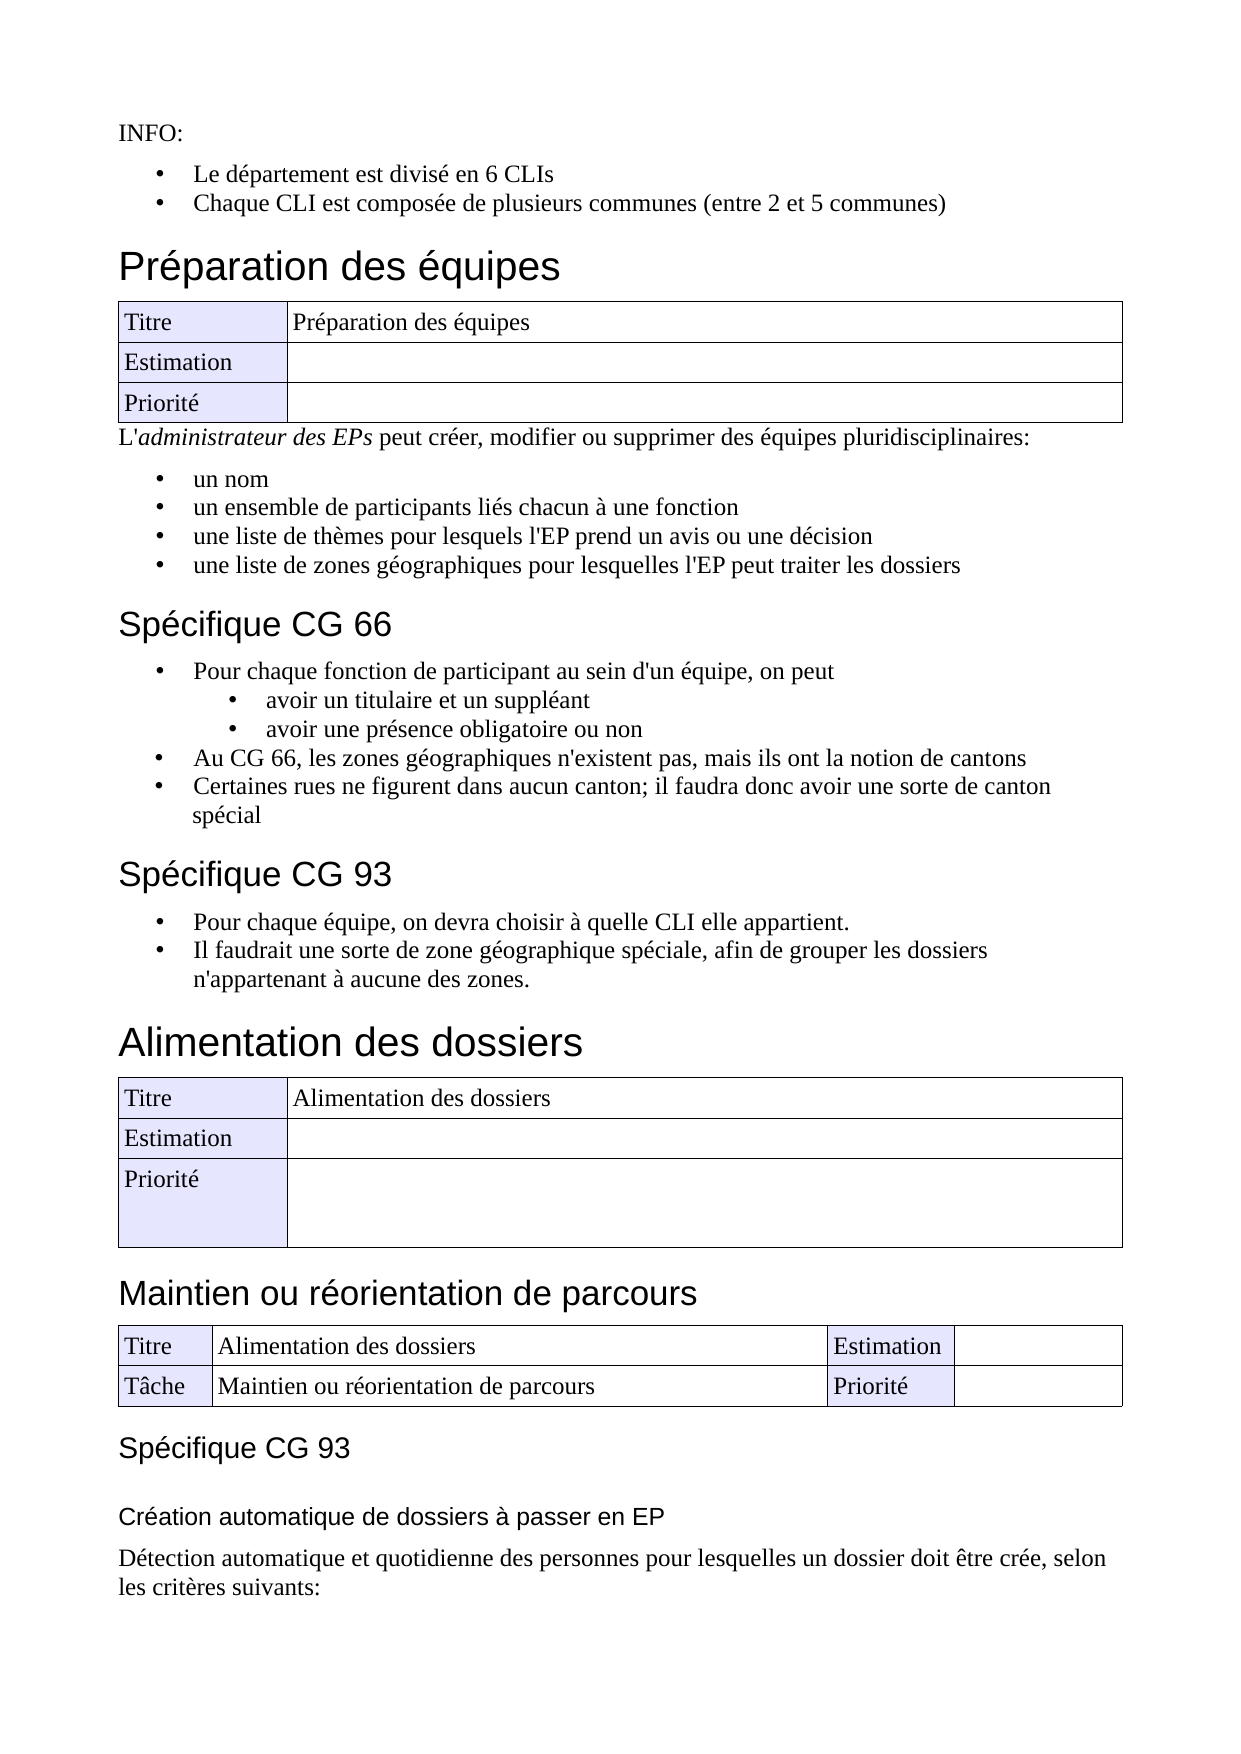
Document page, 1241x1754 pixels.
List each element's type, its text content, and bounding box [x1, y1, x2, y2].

table_cell Priorité [119, 383, 287, 422]
table_cell Estimation [119, 1119, 287, 1158]
table_cell [955, 1366, 1122, 1406]
list un nom [156, 464, 1122, 492]
table_header Titre [119, 1078, 287, 1118]
list Chaque CLI est composée de plusieurs communes (entre 2 et 5 communes) [156, 188, 1122, 217]
list un ensemble de participants liés chacun à une fonction [156, 492, 1122, 521]
table_header Préparation des équipes [288, 302, 1122, 342]
subtitle Spécifique CG 93 [118, 854, 1122, 894]
list Pour chaque fonction de participant au sein d'un équipe, on peut [156, 656, 1122, 685]
table_cell [288, 1159, 1122, 1247]
list Pour chaque équipe, on devra choisir à quelle CLI elle appartient. [156, 907, 1122, 935]
subtitle Préparation des équipes [118, 242, 1122, 289]
table_header Alimentation des dossiers [288, 1078, 1122, 1118]
table_cell Estimation [119, 343, 287, 382]
table_header Titre [119, 1326, 212, 1365]
list Le département est divisé en 6 CLIs [156, 159, 1122, 188]
table_header [955, 1326, 1122, 1365]
table_cell [288, 383, 1122, 422]
table_header Titre [119, 302, 287, 342]
table_cell Maintien ou réorientation de parcours [213, 1366, 827, 1406]
subtitle Spécifique CG 66 [118, 604, 1122, 644]
subtitle Création automatique de dossiers à passer en EP [118, 1502, 1122, 1531]
table_cell Priorité [828, 1366, 954, 1406]
subtitle Spécifique CG 93 [118, 1431, 1122, 1465]
text INFO: [118, 118, 1122, 147]
text Détection automatique et quotidienne des personnes pour lesquelles un dossier doit être crée, selon les critères suivants: [118, 1543, 1122, 1601]
list Au CG 66, les zones géographiques n'existent pas, mais ils ont la notion de cantons [154, 743, 1122, 771]
table_cell Priorité [119, 1159, 287, 1247]
text L'administrateur des EPs peut créer, modifier ou supprimer des équipes pluridisciplinaires: [118, 423, 1122, 451]
subtitle Alimentation des dossiers [118, 1018, 1122, 1065]
table_cell [288, 1119, 1122, 1158]
table_cell [288, 343, 1122, 382]
list une liste de thèmes pour lesquels l'EP prend un avis ou une décision [156, 521, 1122, 550]
table_header Estimation [828, 1326, 954, 1365]
list une liste de zones géographiques pour lesquelles l'EP peut traiter les dossiers [156, 550, 1122, 579]
list Il faudrait une sorte de zone géographique spéciale, afin de grouper les dossiers n'appartenant à aucune des zones. [156, 935, 1122, 993]
table_header Alimentation des dossiers [213, 1326, 827, 1365]
list avoir une présence obligatoire ou non [228, 714, 1122, 743]
subtitle Maintien ou réorientation de parcours [118, 1272, 1122, 1312]
list Certaines rues ne figurent dans aucun canton; il faudra donc avoir une sorte de canton spécial [154, 771, 1122, 829]
list avoir un titulaire et un suppléant [228, 685, 1122, 714]
table_cell Tâche [119, 1366, 212, 1406]
